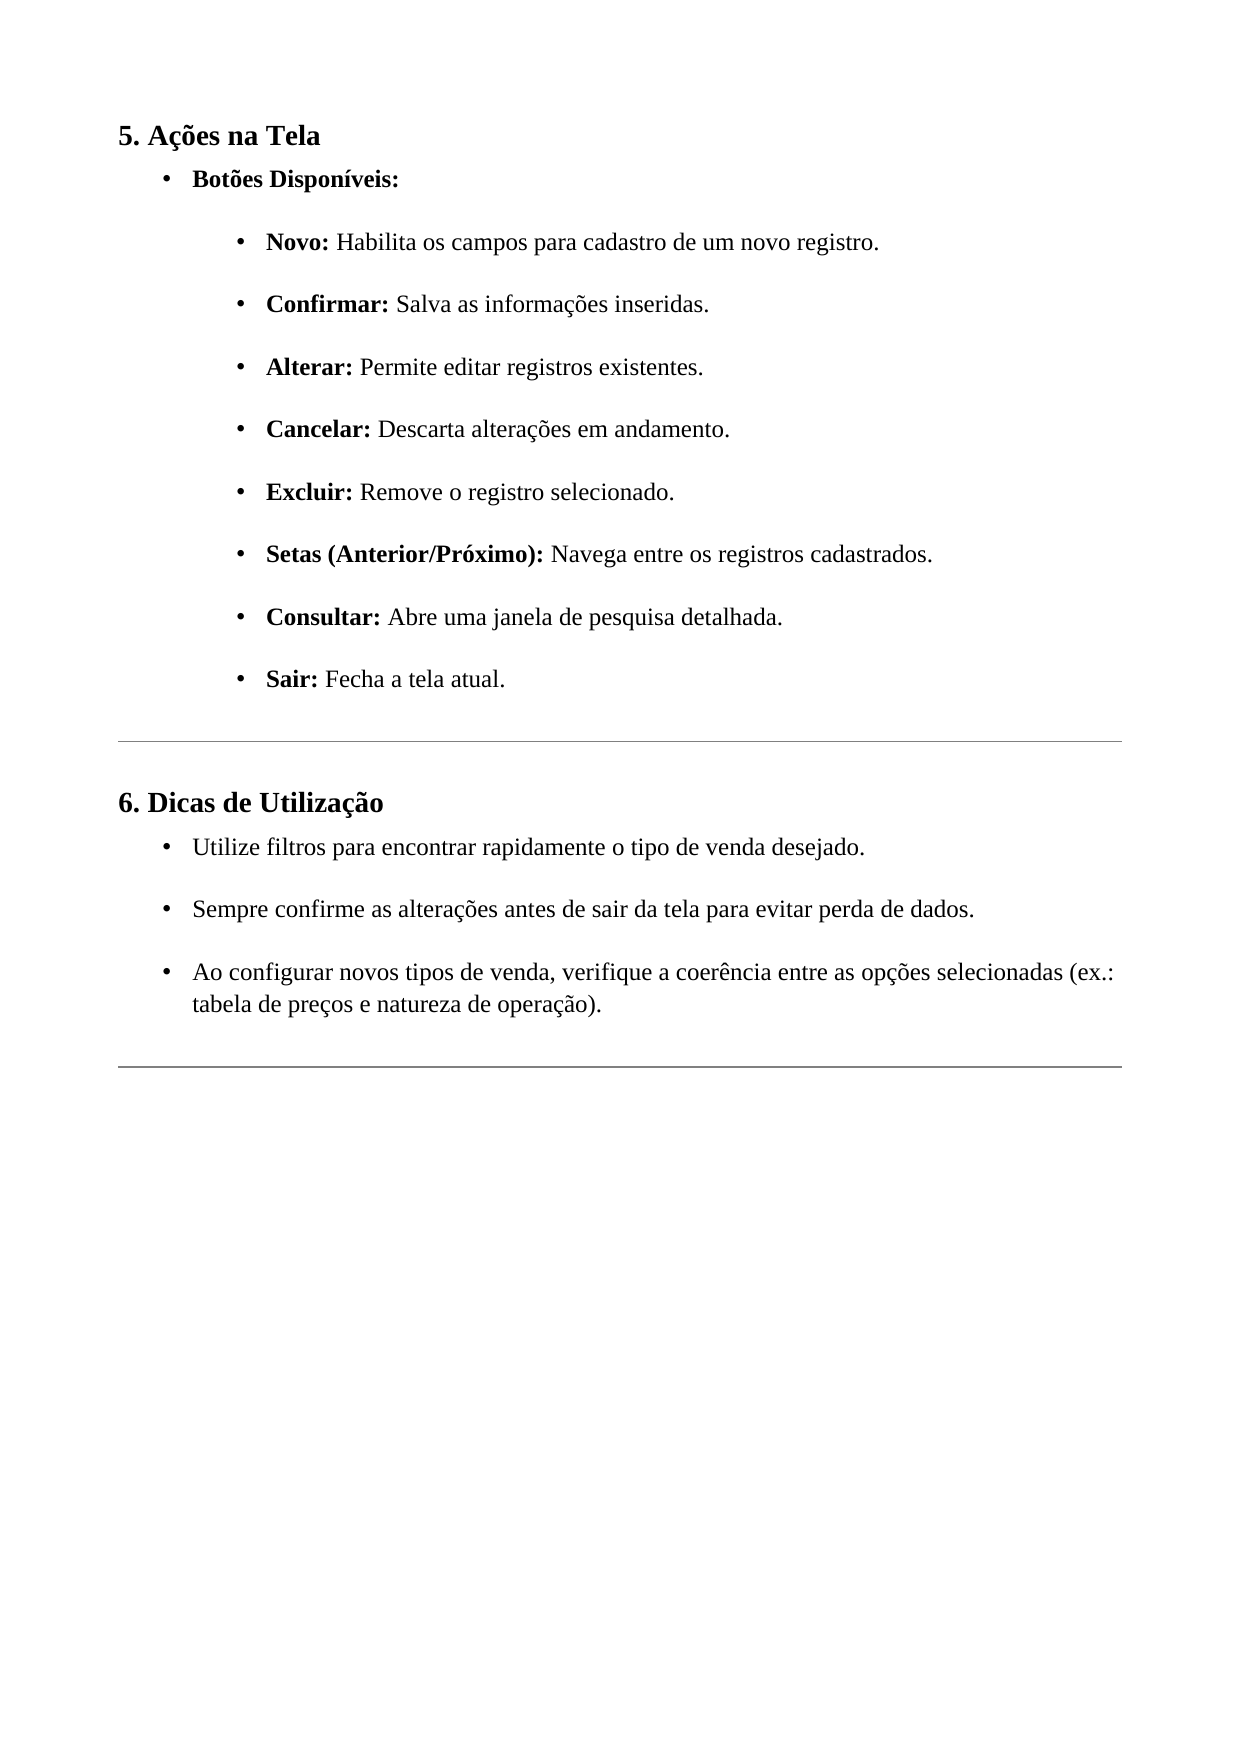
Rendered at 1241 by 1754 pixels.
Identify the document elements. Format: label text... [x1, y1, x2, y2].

list Alterar: Permite editar registros existentes. [236, 352, 1122, 380]
list Setas (Anterior/Próximo): Navega entre os registros cadastrados. [236, 539, 1122, 568]
list Utilize filtros para encontrar rapidamente o tipo de venda desejado. [162, 832, 1122, 860]
list Ao configurar novos tipos de venda, verifique a coerência entre as opções selecionadas (ex.: tabela de preços e natureza de operação). [162, 957, 1122, 1018]
subtitle 6. Dicas de Utilização [118, 786, 1122, 819]
list Botões Disponíveis: [162, 164, 1122, 193]
list Sair: Fecha a tela atual. [236, 664, 1122, 693]
list Sempre confirme as alterações antes de sair da tela para evitar perda de dados. [162, 894, 1122, 923]
list Confirmar: Salva as informações inseridas. [236, 289, 1122, 318]
list Cancelar: Descarta alterações em andamento. [236, 414, 1122, 443]
list Novo: Habilita os campos para cadastro de um novo registro. [236, 227, 1122, 255]
list Consultar: Abre uma janela de pesquisa detalhada. [236, 602, 1122, 630]
list Excluir: Remove o registro selecionado. [236, 477, 1122, 505]
subtitle 5. Ações na Tela [118, 118, 1122, 152]
